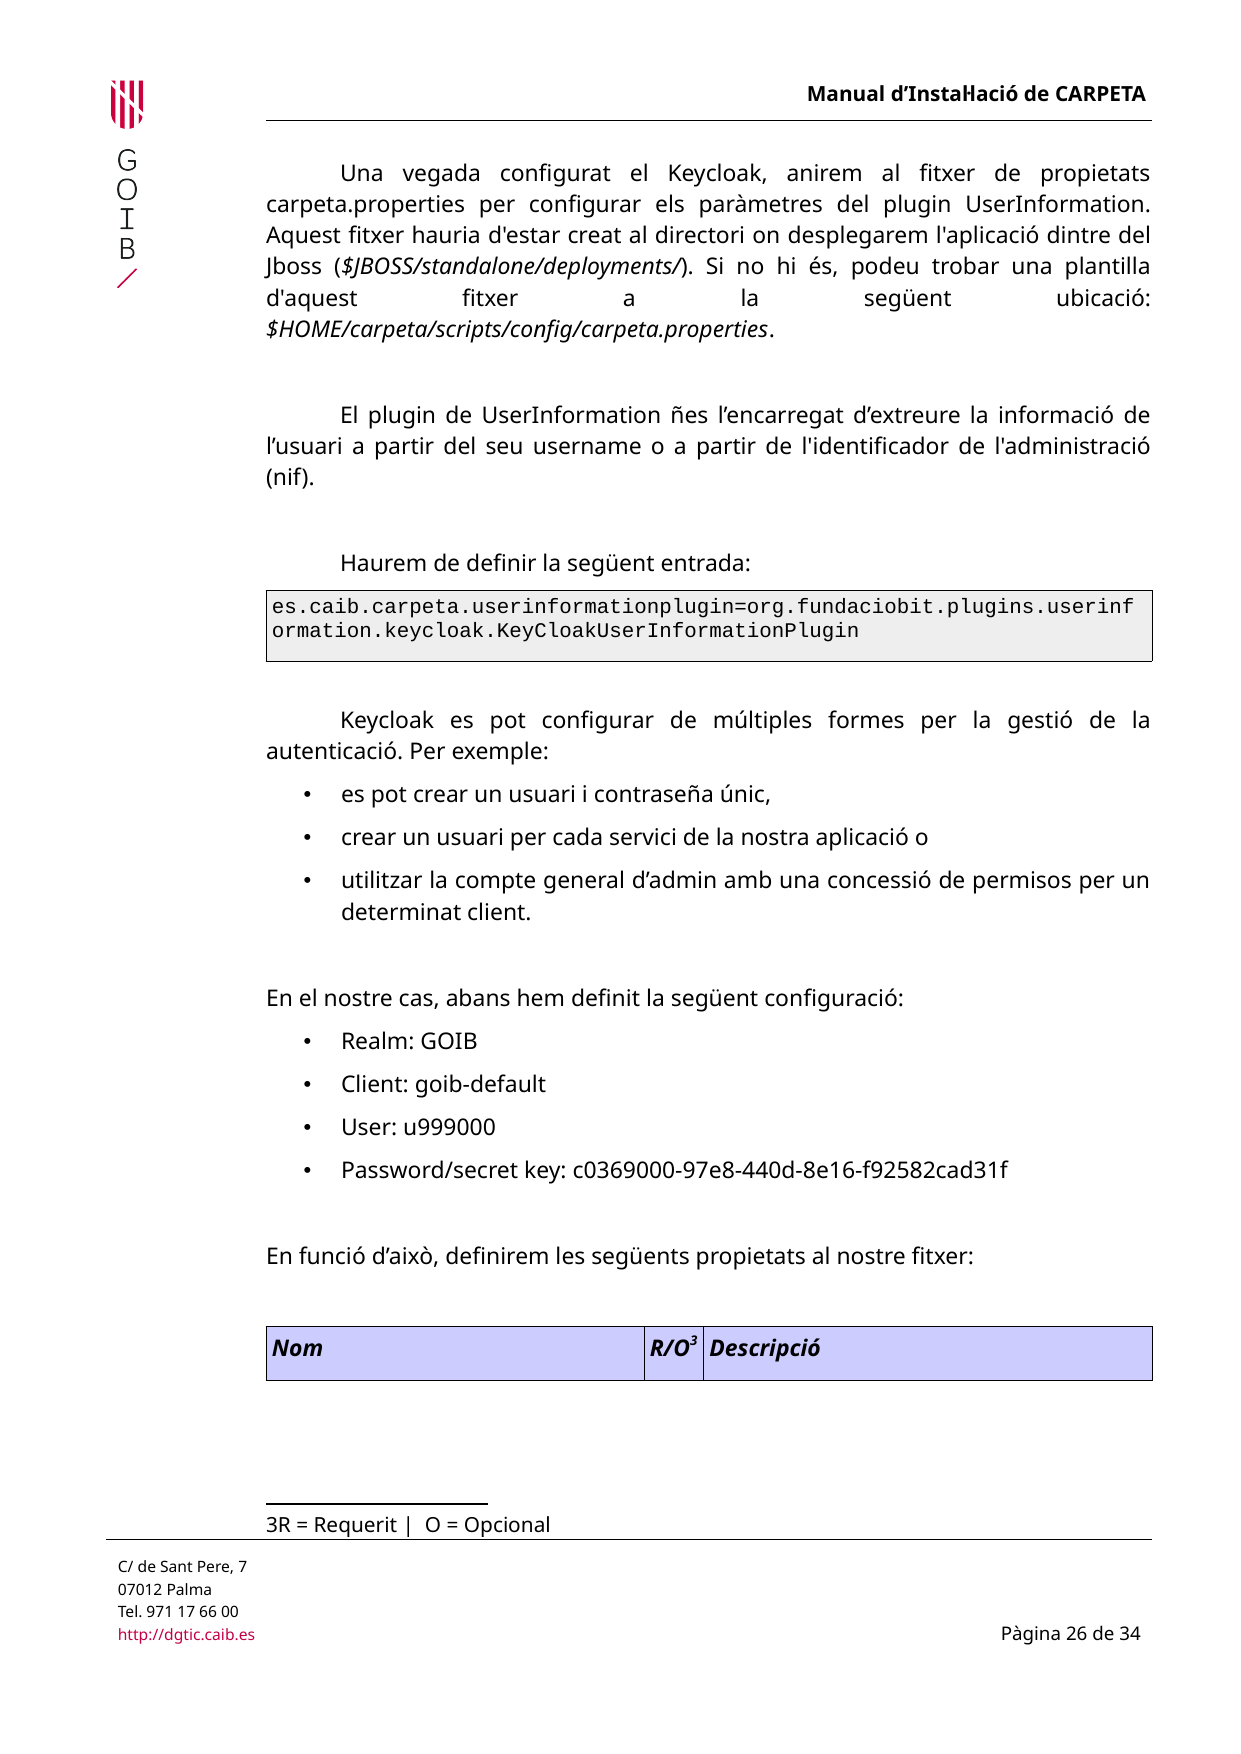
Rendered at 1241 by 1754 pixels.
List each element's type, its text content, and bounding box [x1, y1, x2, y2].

picture [82, 57, 172, 319]
text En funció d’això, definirem les següents propietats al nostre fitxer: [266, 1240, 1152, 1271]
list Client: goib-default [303, 1068, 1152, 1099]
list Password/secret key: c0369000-97e8-440d-8e16-f92582cad31f [303, 1154, 1152, 1185]
text Haurem de definir la següent entrada: [266, 547, 1152, 578]
list es pot crear un usuari i contraseña únic, [303, 778, 1152, 809]
text Keycloak es pot configurar de múltiples formes per la gestió de la autenticació. Per exemple: [266, 704, 1152, 767]
table_header es.caib.carpeta.userinformationplugin=org.fundaciobit.plugins.userinformation.keycloak.KeyCloakUserInformationPlugin [267, 591, 1152, 661]
table_header R/O [645, 1327, 703, 1380]
text Una vegada configurat el Keycloak, anirem al fitxer de propietats carpeta.properties per configurar els paràmetres del plugin UserInformation. Aquest fitxer hauria d'estar creat al directori on desplegarem l'aplicació dintre del Jboss ($JBOSS/standalone/deployments/). Si no hi és, podeu trobar una plantilla d'aquest fitxer a la següent ubicació: $HOME/carpeta/scripts/config/carpeta.properties. [266, 156, 1152, 344]
table_header Nom [267, 1327, 644, 1380]
list User: u999000 [303, 1111, 1152, 1142]
list utilitzar la compte general d’admin amb una concessió de permisos per un determinat client. [303, 864, 1152, 927]
list crear un usuari per cada servici de la nostra aplicació o [303, 821, 1152, 853]
text En el nostre cas, abans hem definit la següent configuració: [266, 982, 1152, 1013]
list Realm: GOIB [303, 1025, 1152, 1056]
table_header Descripció [704, 1327, 1152, 1380]
text El plugin de UserInformation ñes l’encarregat d’extreure la informació de l’usuari a partir del seu username o a partir de l'identificador de l'administració (nif). [266, 399, 1152, 492]
